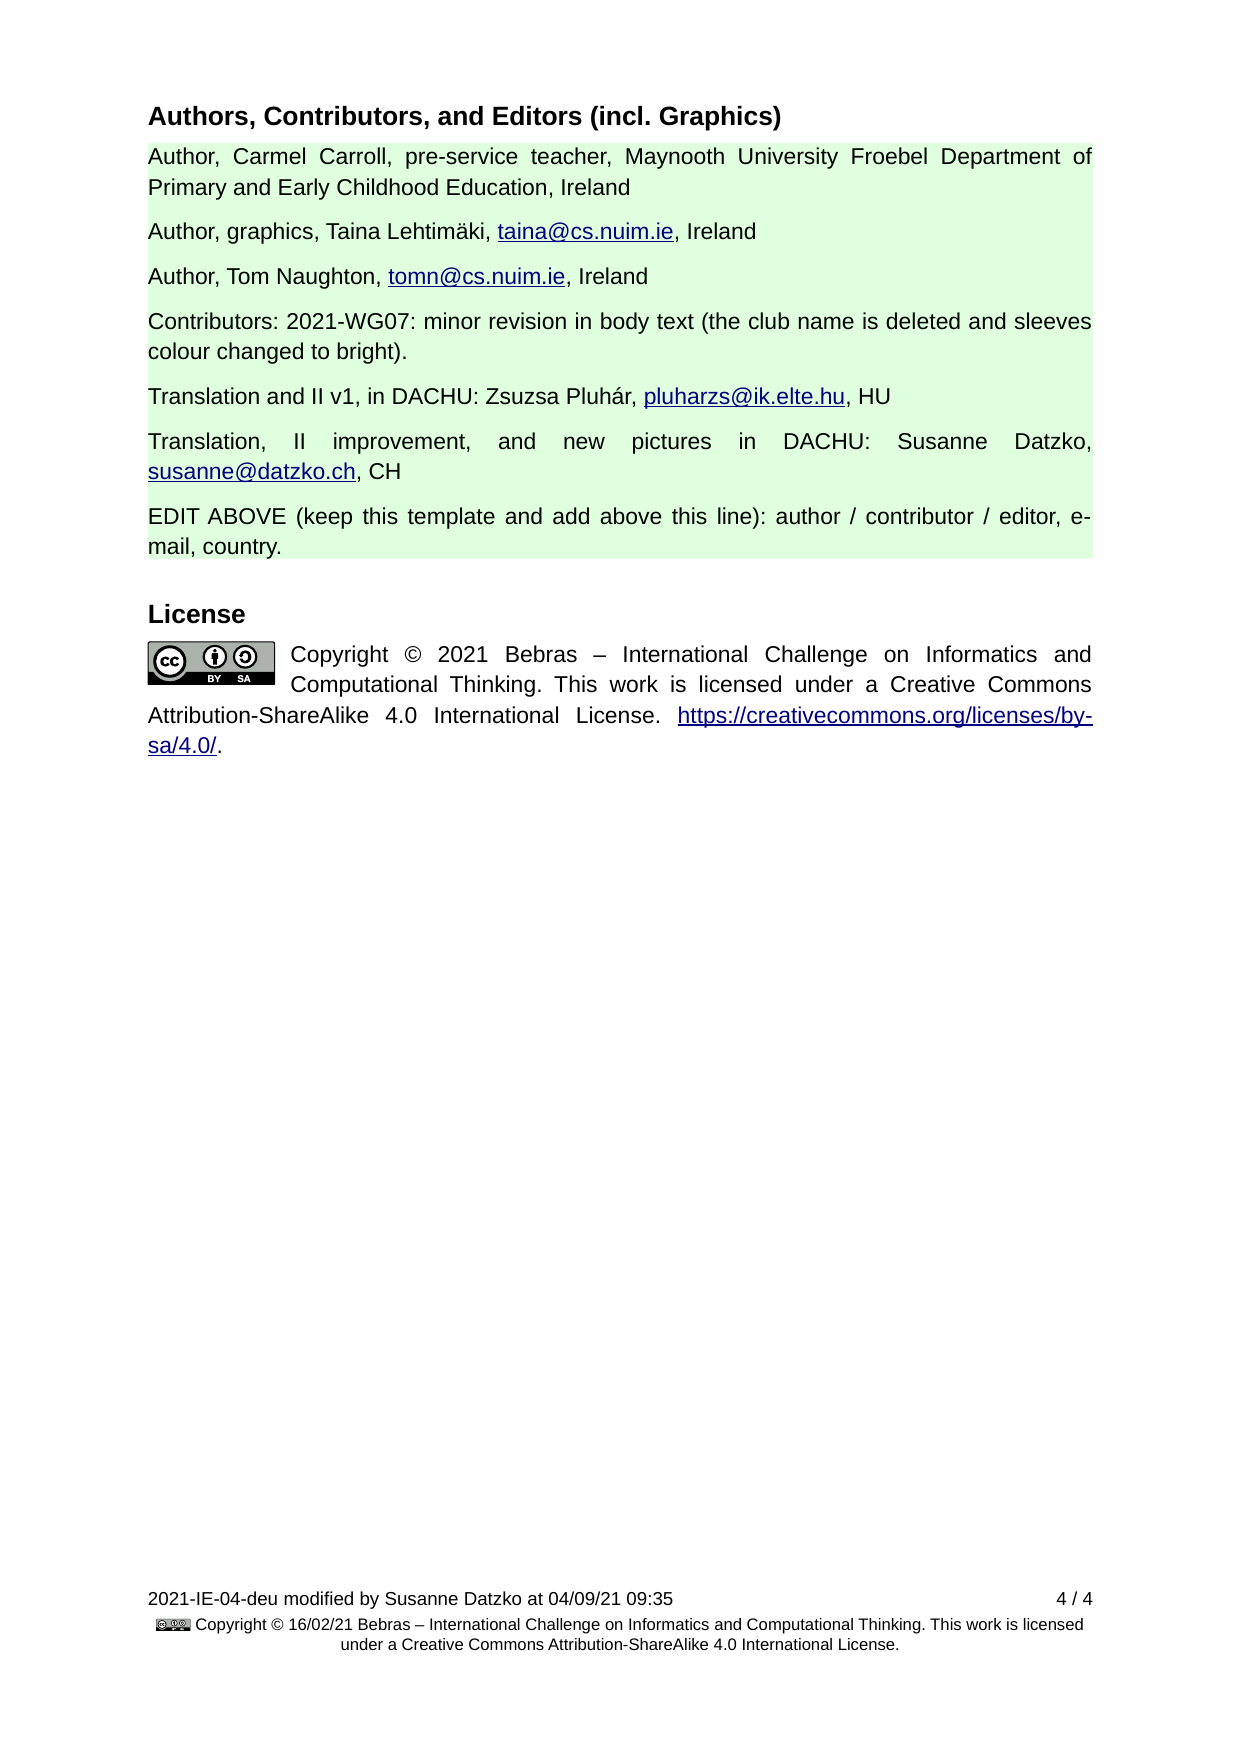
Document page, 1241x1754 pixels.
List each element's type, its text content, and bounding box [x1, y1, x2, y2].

text Translation and II v1, in DACHU: Zsuzsa Pluhár, pluharzs@ik.elte.hu, HU [148, 383, 1093, 409]
text Translation, II improvement, and new pictures in DACHU: Susanne Datzko, susanne@datzko.ch, CH [148, 428, 1093, 484]
text Author, Tom Naughton, tomn@cs.nuim.ie, Ireland [148, 263, 1093, 289]
text EDIT ABOVE (keep this template and add above this line): author / contributor / editor, e-mail, country. [148, 503, 1093, 559]
text Author, graphics, Taina Lehtimäki, taina@cs.nuim.ie, Ireland [148, 218, 1093, 244]
text Author, Carmel Carroll, pre-service teacher, Maynooth University Froebel Department of Primary and Early Childhood Education, Ireland [148, 143, 1093, 200]
text Contributors: 2021-WG07: minor revision in body text (the club name is deleted and sleeves colour changed to bright). [148, 308, 1093, 364]
text Copyright © 2021 Bebras – International Challenge on Informatics and Computational Thinking. This work is licensed under a Creative Commons Attribution-ShareAlike 4.0 International License. https://creativecommons.org/licenses/by-sa/4.0/. [148, 641, 1093, 758]
subtitle Authors, Contributors, and Editors (incl. Graphics) [148, 100, 1093, 131]
subtitle License [148, 598, 1093, 629]
